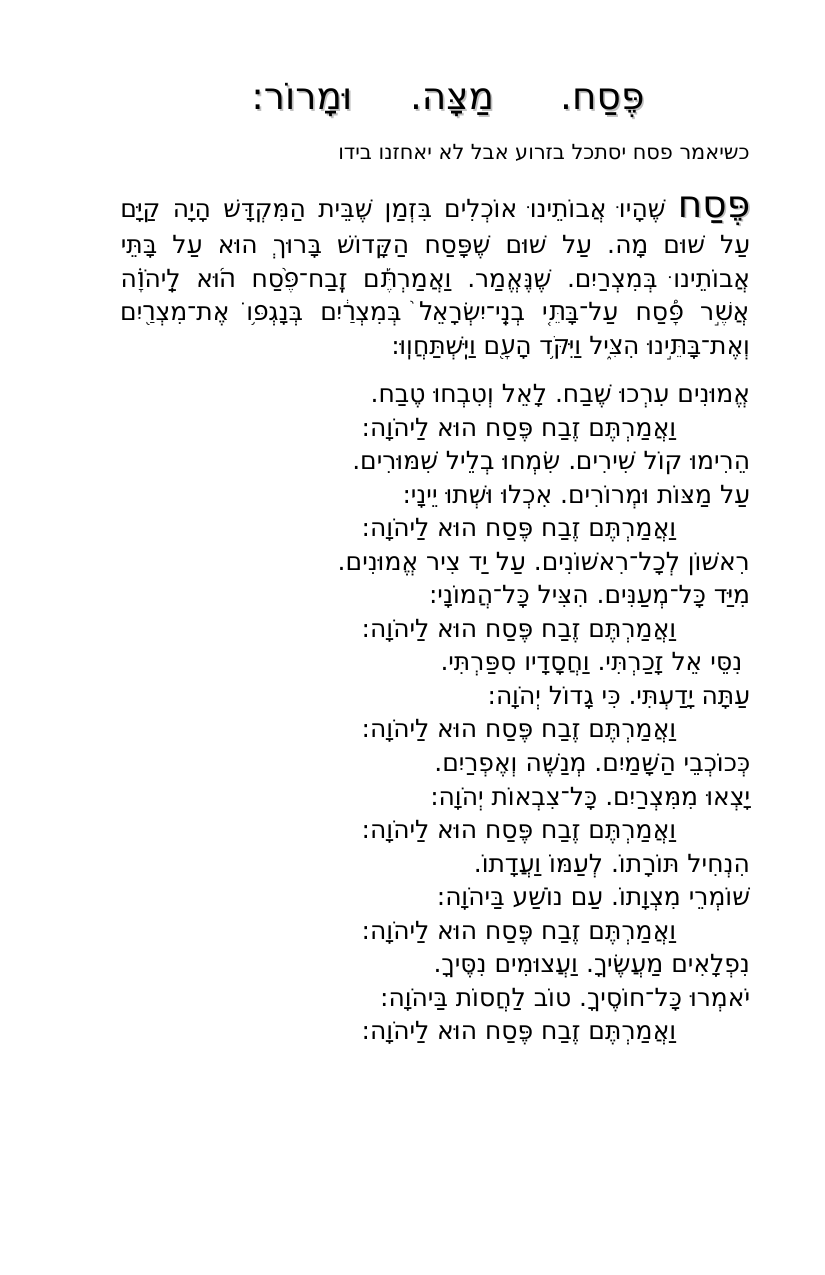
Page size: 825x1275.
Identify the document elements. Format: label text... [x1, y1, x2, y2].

text נִסֵּי אֵל זָכַרְתִּי. וַחֲסָדָיו סִפַּרְתִּי. [120, 648, 750, 677]
text מִיַּד כָּל־מְעַנִּים. הִצִּיל כָּל־הֲמוֹנָי: [120, 581, 750, 610]
text הִנְחִיל תּוֹרָתוֹ. לְעַמּוֹ וַעֲדָתוֹ. [120, 849, 750, 878]
text רִאשׁוֹן לְכָל־רִאשׁוֹנִים. עַל יַד צִיר אֱמוּנִים. [120, 547, 750, 576]
text נִפְלָאִים מַעֲשֶׂיךָ. וַעֲצוּמִים נִסֶּיךָ. [120, 949, 750, 979]
text וַאֲמַרְתֶּם זֶבַח פֶּסַח הוּא לַיהֹוָה: [120, 413, 750, 442]
text עַל מַצּוֹת וּמְרוֹרִים. אִכְלוּ וּשְׁתוּ יֵינָי: [120, 480, 750, 509]
text וַאֲמַרְתֶּם זֶבַח פֶּסַח הוּא לַיהֹוָה: [120, 614, 750, 643]
text ‏אֱמוּנִים עִרְכוּ שֶׁבַח. לָאֵל וְטִבְחוּ טֶבַח. [120, 379, 750, 408]
text פֶּסַח שֶׁהָיוּ אֲבוֹתֵינוּ אוֹכְלִים בִּזְמַן שֶׁבֵּית הַמִּקְדָּשׁ הָיָה קַיָּם עַל שׁוּם מָה. עַל שׁוּם שֶׁפָּסַח הַקָּדוֹשׁ בָּרוּךְ הוּא עַל בָּתֵּי אֲבוֹתֵינוּ בְּמִצְרַיִם. שֶׁנֶּאֱמַר. וַאֲמַרְתֶּ֡ם זֶֽבַח־פֶּ֨סַח ה֜וּא לַֽיהֹוָ֗ה אֲשֶׁ֣ר פָּ֠סַח עַל־בָּתֵּ֤י בְנֵֽי־יִשְׂרָאֵל֙ בְּמִצְרַ֔יִם בְּנָגְפּ֥וֹ אֶת־מִצְרַ֖יִם וְאֶת־בָּתֵּ֣ינוּ הִצִּ֑יל וַיִּקֹּ֥ד הָעָ֖ם וַיִּֽשְׁתַּחֲוֽוּ: [120, 182, 750, 360]
text ‏כשיאמר פסח יסתכל בזרוע אבל לא יאחזנו בידו [120, 140, 750, 164]
text וַאֲמַרְתֶּם זֶבַח פֶּסַח הוּא לַיהֹוָה: [120, 513, 750, 543]
text וַאֲמַרְתֶּם זֶבַח פֶּסַח הוּא לַיהֹוָה: [120, 916, 750, 945]
text הֵרִימוּ קוֹל שִׁירִים. שִׂמְחוּ בְלֵיל שִׁמּוּרִים. [120, 446, 750, 476]
text יֹאמְרוּ כָּל־חוֹסֶיךָ. טוֹב לַחֲסוֹת בַּיהֹוָה: [120, 983, 750, 1012]
text וַאֲמַרְתֶּם זֶבַח פֶּסַח הוּא לַיהֹוָה: [120, 815, 750, 844]
text פֶּסַח. מַצָּה. וּמָרוֹר: [120, 75, 750, 119]
text כְּכוֹכְבֵי הַשָּׁמַיִם. מְנַשֶּׁה וְאֶפְרַיִם. [120, 748, 750, 777]
text יָצְאוּ מִמִּצְרַיִם. כָּל־צִבְאוֹת יְהֹוָה: [120, 782, 750, 811]
text עַתָּה יָדַעְתִּי. כִּי גָדוֹל יְהֹוָה: [120, 681, 750, 710]
text שׁוֹמְרֵי מִצְוָתוֹ. עַם נוֹשַׁע בַּיהֹוָה: [120, 882, 750, 912]
text וַאֲמַרְתֶּם זֶבַח פֶּסַח הוּא לַיהֹוָה: [120, 1017, 750, 1046]
text וַאֲמַרְתֶּם זֶבַח פֶּסַח הוּא לַיהֹוָה: [120, 715, 750, 744]
